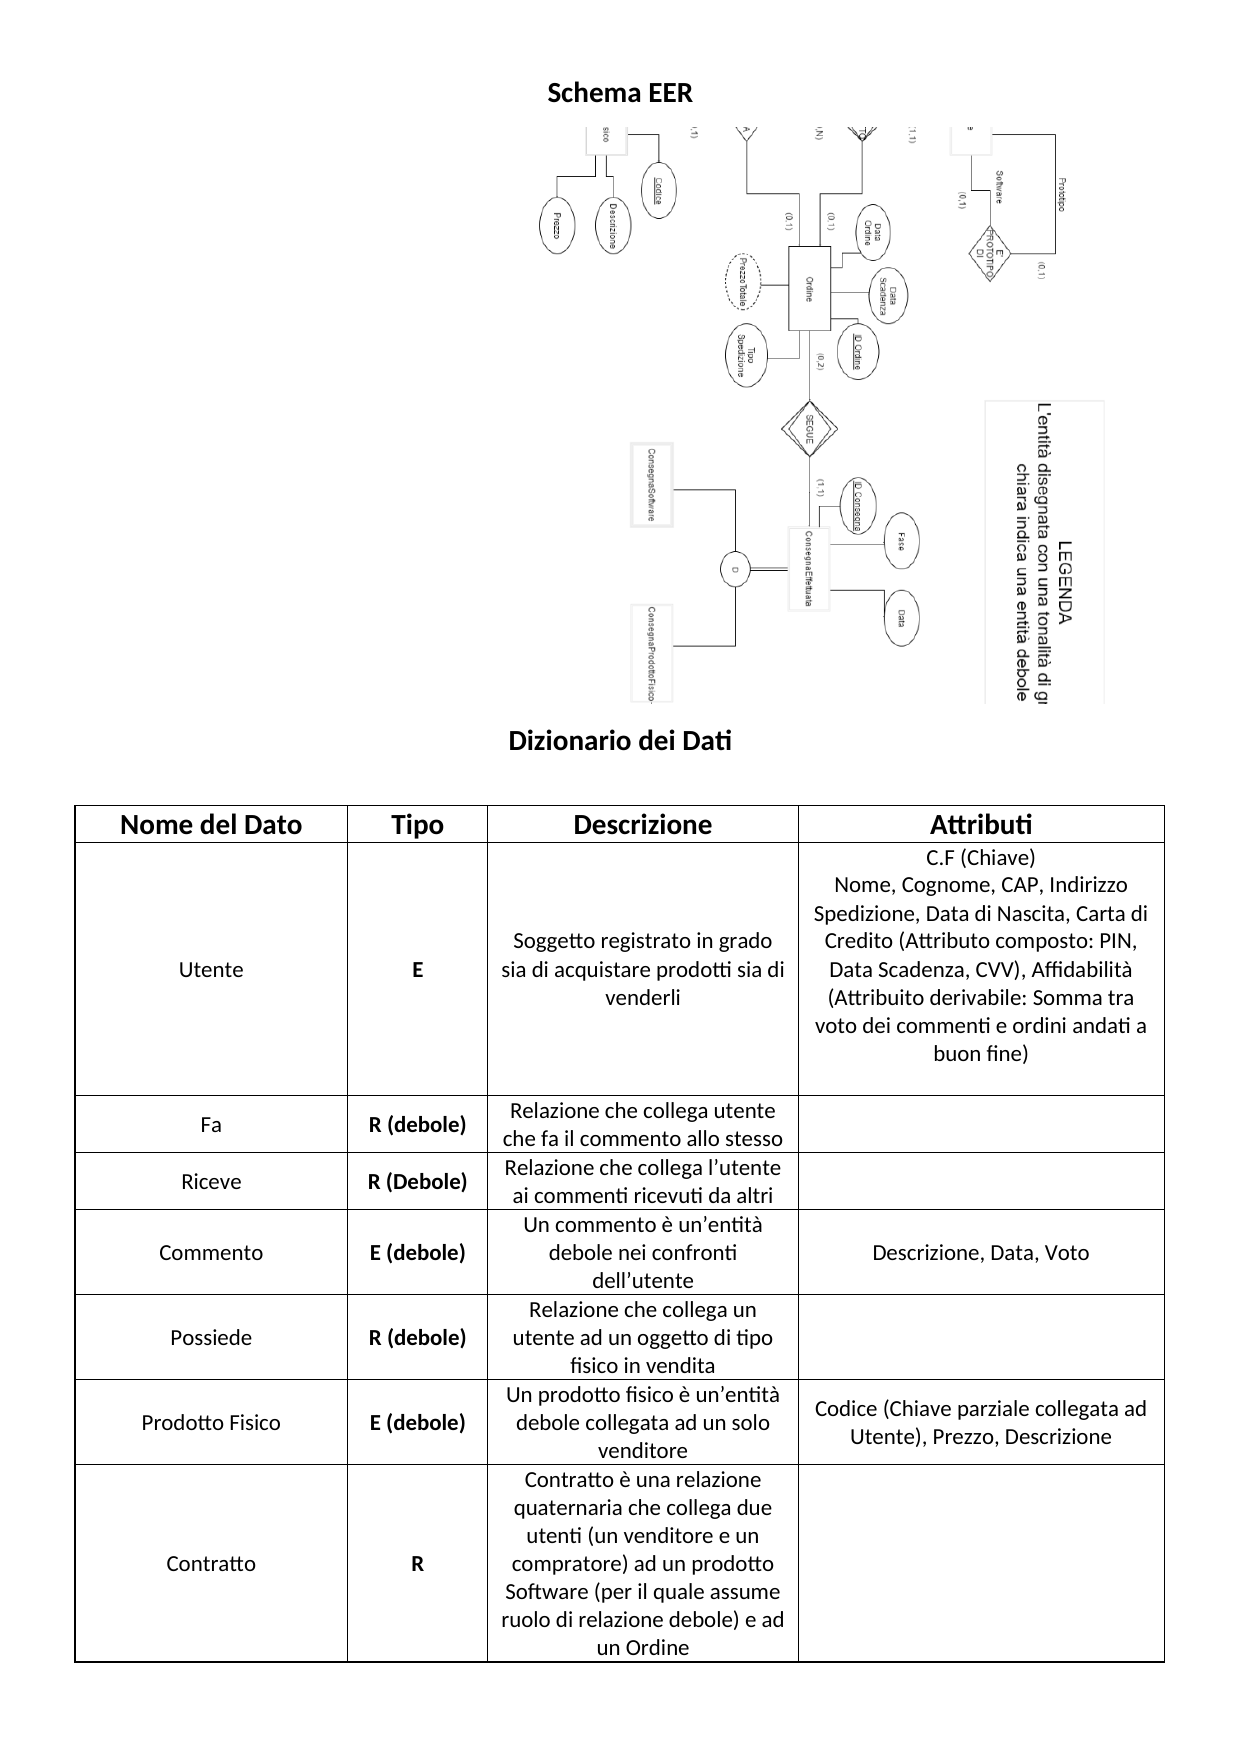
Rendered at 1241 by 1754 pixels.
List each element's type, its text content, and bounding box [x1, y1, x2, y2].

table_cell Contratto [76, 1465, 347, 1661]
table_cell E (debole) [348, 1380, 487, 1464]
table_cell E [348, 843, 487, 1095]
table_cell [799, 1295, 1164, 1379]
table_header Nome del Dato [76, 806, 347, 842]
table_header Tipo [348, 806, 487, 842]
text Schema EER [75, 74, 1165, 109]
table_cell Riceve [76, 1153, 347, 1209]
table_cell R (Debole) [348, 1153, 487, 1209]
table_cell Un commento è un’entità debole nei confronti dell’utente [488, 1210, 798, 1294]
table_cell Fa [76, 1096, 347, 1152]
table_cell Contratto è una relazione quaternaria che collega due utenti (un venditore e un compratore) ad un prodotto Software (per il quale assume ruolo di relazione debole) e ad un Ordine [488, 1465, 798, 1661]
table_cell Relazione che collega utente che fa il commento allo stesso [488, 1096, 798, 1152]
table_cell [799, 1153, 1164, 1209]
table_cell Relazione che collega l’utente ai commenti ricevuti da altri [488, 1153, 798, 1209]
table_cell Prodotto Fisico [76, 1380, 347, 1464]
text Dizionario dei Dati [75, 722, 1165, 787]
table_cell Codice (Chiave parziale collegata ad Utente), Prezzo, Descrizione [799, 1380, 1164, 1464]
table_cell C.F (Chiave) Nome, Cognome, CAP, Indirizzo Spedizione, Data di Nascita, Carta di Credito (Attributo composto: PIN, Data Scadenza, CVV), Affidabilità (Attribuito derivabile: Somma tra voto dei commenti e ordini andati a buon fine) [799, 843, 1164, 1095]
table_cell [799, 1465, 1164, 1661]
table_cell Possiede [76, 1295, 347, 1379]
table_cell Descrizione, Data, Voto [799, 1210, 1164, 1294]
table_cell Relazione che collega un utente ad un oggetto di tipo fisico in vendita [488, 1295, 798, 1379]
table_cell [799, 1096, 1164, 1152]
table_cell R (debole) [348, 1096, 487, 1152]
table_cell Un prodotto fisico è un’entità debole collegata ad un solo venditore [488, 1380, 798, 1464]
table_cell Utente [76, 843, 347, 1095]
table_cell E (debole) [348, 1210, 487, 1294]
table_cell R (debole) [348, 1295, 487, 1379]
table_cell R [348, 1465, 487, 1661]
table_cell Commento [76, 1210, 347, 1294]
table_header Attributi [799, 806, 1164, 842]
table_cell Soggetto registrato in grado sia di acquistare prodotti sia di venderli [488, 843, 798, 1095]
table_header Descrizione [488, 806, 798, 842]
